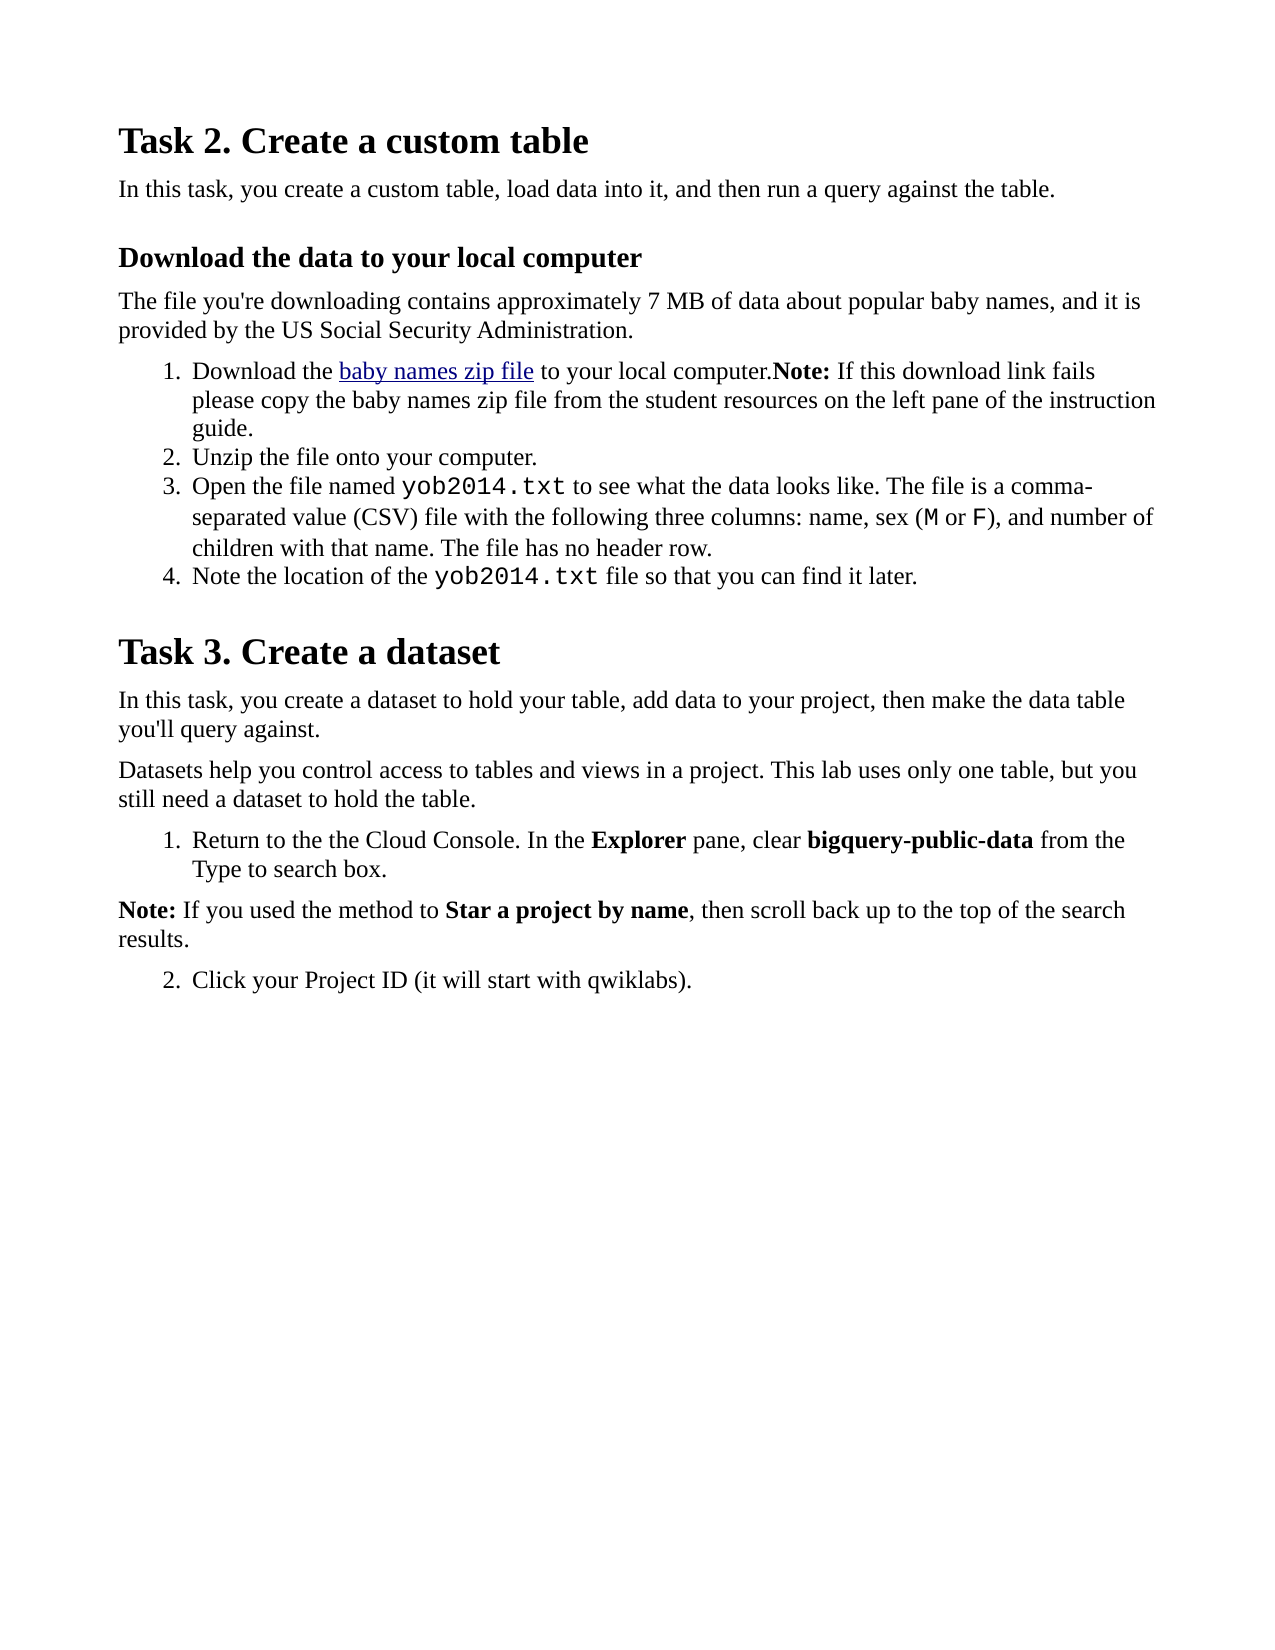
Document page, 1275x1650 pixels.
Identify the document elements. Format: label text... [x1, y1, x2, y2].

text Note: If you used the method to Star a project by name, then scroll back up to the top of the search results. [118, 895, 1157, 953]
text The file you're downloading contains approximately 7 MB of data about popular baby names, and it is provided by the US Social Security Administration. [118, 286, 1157, 343]
text Datasets help you control access to tables and views in a project. This lab uses only one table, but you still need a dataset to hold the table. [118, 755, 1157, 813]
subtitle Download the data to your local computer [118, 240, 1157, 273]
text In this task, you create a custom table, load data into it, and then run a query against the table. [118, 174, 1157, 202]
list Return to the the Cloud Console. In the Explorer pane, clear bigquery-public-data from the Type to search box. [162, 825, 1157, 883]
list Note the location of the yob2014.txt file so that you can find it later. [162, 561, 1157, 592]
list Open the file named yob2014.txt to see what the data looks like. The file is a comma-separated value (CSV) file with the following three columns: name, sex (M or F), and number of children with that name. The file has no header row. [162, 471, 1157, 561]
subtitle Task 3. Create a dataset [118, 630, 1157, 673]
list Unzip the file onto your computer. [162, 442, 1157, 471]
list Download the baby names zip file to your local computer.Note: If this download link fails please copy the baby names zip file from the student resources on the left pane of the instruction guide. [162, 356, 1157, 442]
subtitle Task 2. Create a custom table [118, 118, 1157, 161]
text In this task, you create a dataset to hold your table, add data to your project, then make the data table you'll query against. [118, 685, 1157, 743]
list Click your Project ID (it will start with qwiklabs). [162, 965, 1157, 994]
